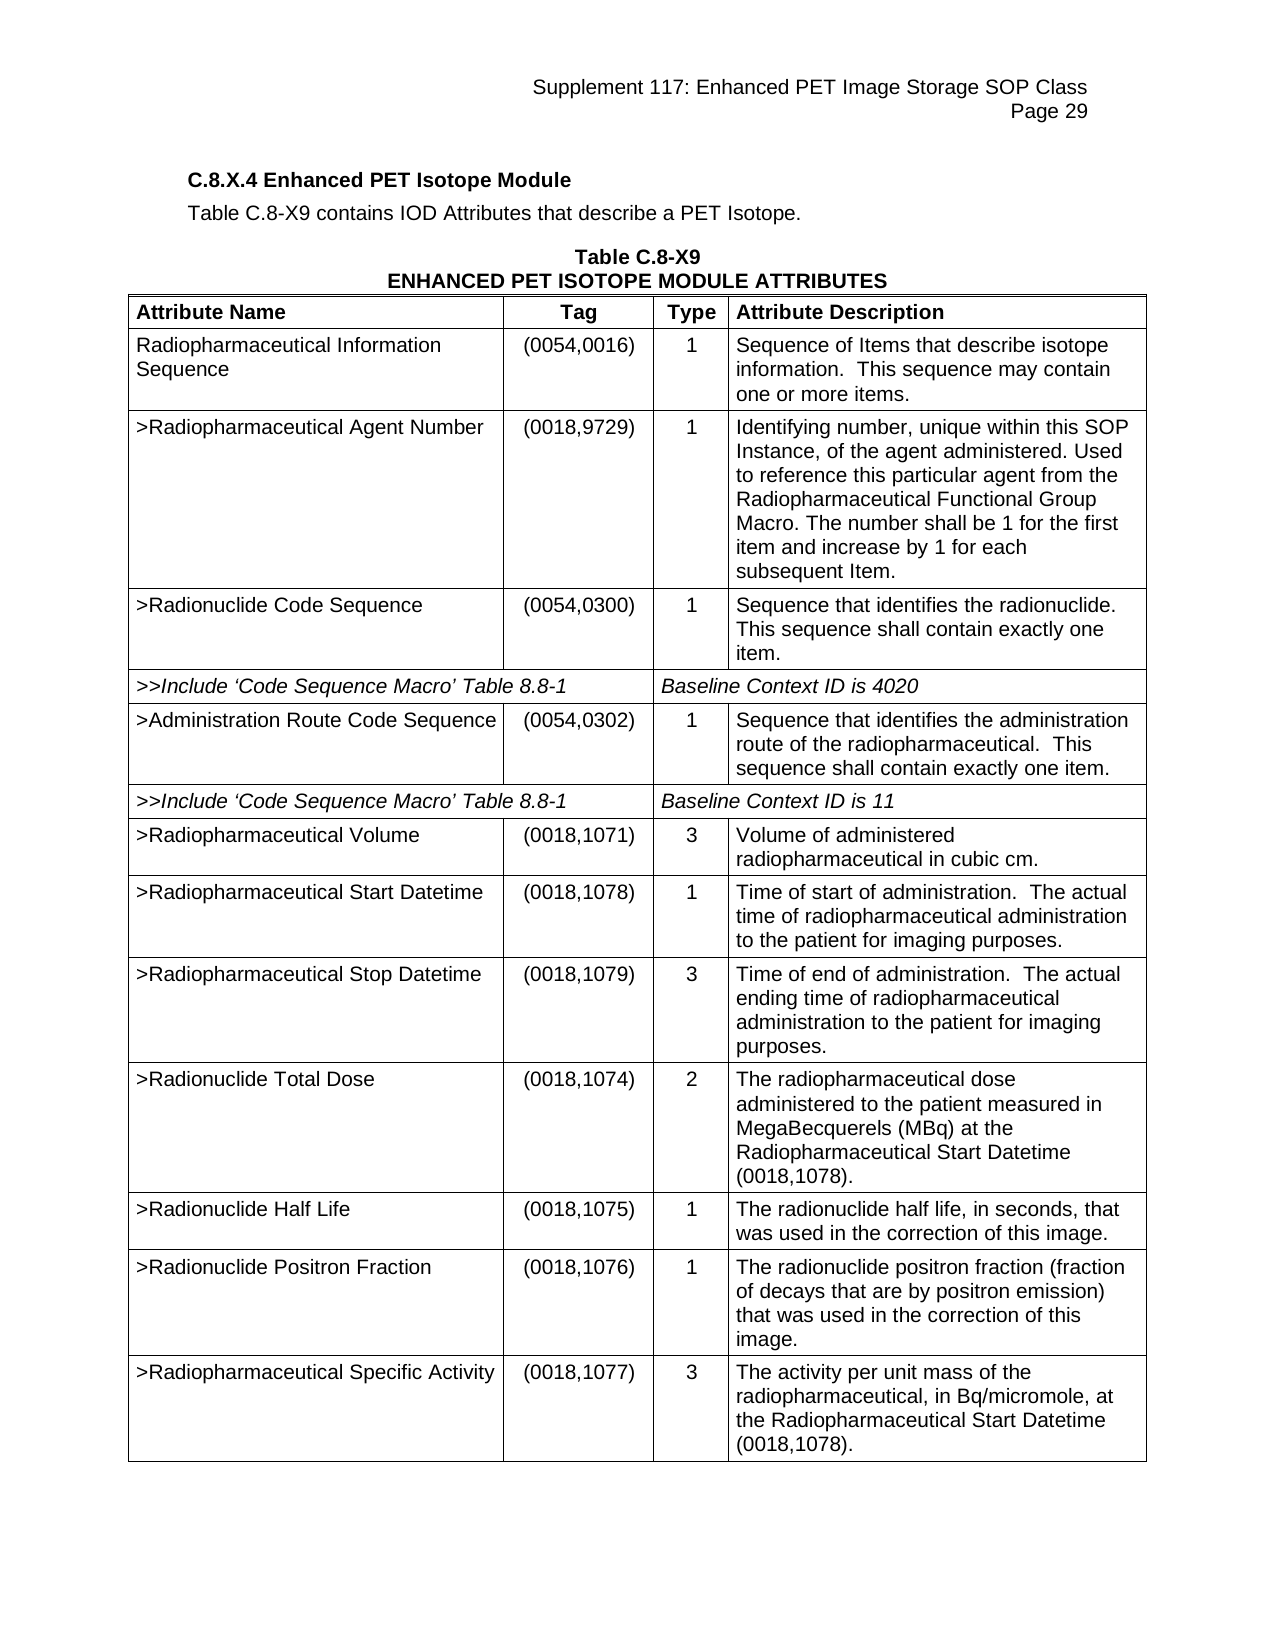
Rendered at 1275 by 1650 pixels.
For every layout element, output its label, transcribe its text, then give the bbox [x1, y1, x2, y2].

title Table C.8-X9 ENHANCED PET ISOTOPE MODULE ATTRIBUTES [187, 245, 1088, 293]
table_cell >Radiopharmaceutical Specific Activity [129, 1356, 503, 1461]
table_cell 1 [654, 411, 728, 587]
table_cell >Radiopharmaceutical Agent Number [129, 411, 503, 587]
table_cell Radiopharmaceutical Information Sequence [129, 329, 503, 410]
table_header Attribute Description [729, 297, 1146, 328]
table_cell 1 [654, 1193, 728, 1249]
table_cell 1 [654, 876, 728, 957]
table_cell The radiopharmaceutical dose administered to the patient measured in MegaBecquerels (MBq) at the Radiopharmaceutical Start Datetime (0018,1078). [729, 1063, 1146, 1192]
table_header Type [654, 297, 728, 328]
table_cell Time of start of administration. The actual time of radiopharmaceutical administration to the patient for imaging purposes. [729, 876, 1146, 957]
table_cell (0018,1075) [504, 1193, 653, 1249]
table_cell The activity per unit mass of the radiopharmaceutical, in Bq/micromole, at the Radiopharmaceutical Start Datetime (0018,1078). [729, 1356, 1146, 1461]
table_cell Sequence that identifies the administration route of the radiopharmaceutical. This sequence shall contain exactly one item. [729, 704, 1146, 784]
table_cell >Radionuclide Positron Fraction [129, 1250, 503, 1355]
table_cell 1 [654, 1250, 728, 1355]
table_cell 3 [654, 958, 728, 1062]
table_cell >Radionuclide Half Life [129, 1193, 503, 1249]
table_header Attribute Name [129, 297, 503, 328]
table_cell >>Include ‘Code Sequence Macro’ Table 8.8-1 [129, 785, 653, 817]
table_cell (0054,0302) [504, 704, 653, 784]
table_cell (0018,9729) [504, 411, 653, 587]
table_cell >Radiopharmaceutical Volume [129, 819, 503, 875]
table_cell 1 [654, 704, 728, 784]
table_header Tag [504, 297, 653, 328]
table_cell (0018,1079) [504, 958, 653, 1062]
subtitle C.8.X.4 Enhanced PET Isotope Module [187, 168, 1088, 192]
table_cell (0018,1076) [504, 1250, 653, 1355]
table_cell 3 [654, 819, 728, 875]
table_cell (0054,0300) [504, 589, 653, 669]
table_cell 1 [654, 589, 728, 669]
table_cell The radionuclide half life, in seconds, that was used in the correction of this image. [729, 1193, 1146, 1249]
table_cell Baseline Context ID is 11 [654, 785, 1146, 817]
table_cell >>Include ‘Code Sequence Macro’ Table 8.8-1 [129, 670, 653, 702]
table_cell 2 [654, 1063, 728, 1192]
table_cell (0018,1071) [504, 819, 653, 875]
table_cell Time of end of administration. The actual ending time of radiopharmaceutical administration to the patient for imaging purposes. [729, 958, 1146, 1062]
table_cell >Radionuclide Total Dose [129, 1063, 503, 1192]
table_cell >Radiopharmaceutical Stop Datetime [129, 958, 503, 1062]
table_cell Identifying number, unique within this SOP Instance, of the agent administered. Used to reference this particular agent from the Radiopharmaceutical Functional Group Macro. The number shall be 1 for the first item and increase by 1 for each subsequent Item. [729, 411, 1146, 587]
table_cell (0018,1077) [504, 1356, 653, 1461]
text Table C.8-X9 contains IOD Attributes that describe a PET Isotope. [187, 200, 1088, 224]
table_cell Sequence that identifies the radionuclide. This sequence shall contain exactly one item. [729, 589, 1146, 669]
table_cell (0018,1078) [504, 876, 653, 957]
table_cell >Radionuclide Code Sequence [129, 589, 503, 669]
table_cell >Administration Route Code Sequence [129, 704, 503, 784]
table_cell (0018,1074) [504, 1063, 653, 1192]
table_cell 3 [654, 1356, 728, 1461]
table_cell Baseline Context ID is 4020 [654, 670, 1146, 702]
table_cell (0054,0016) [504, 329, 653, 410]
table_cell Volume of administered radiopharmaceutical in cubic cm. [729, 819, 1146, 875]
table_cell Sequence of Items that describe isotope information. This sequence may contain one or more items. [729, 329, 1146, 410]
table_cell 1 [654, 329, 728, 410]
table_cell The radionuclide positron fraction (fraction of decays that are by positron emission) that was used in the correction of this image. [729, 1250, 1146, 1355]
table_cell >Radiopharmaceutical Start Datetime [129, 876, 503, 957]
